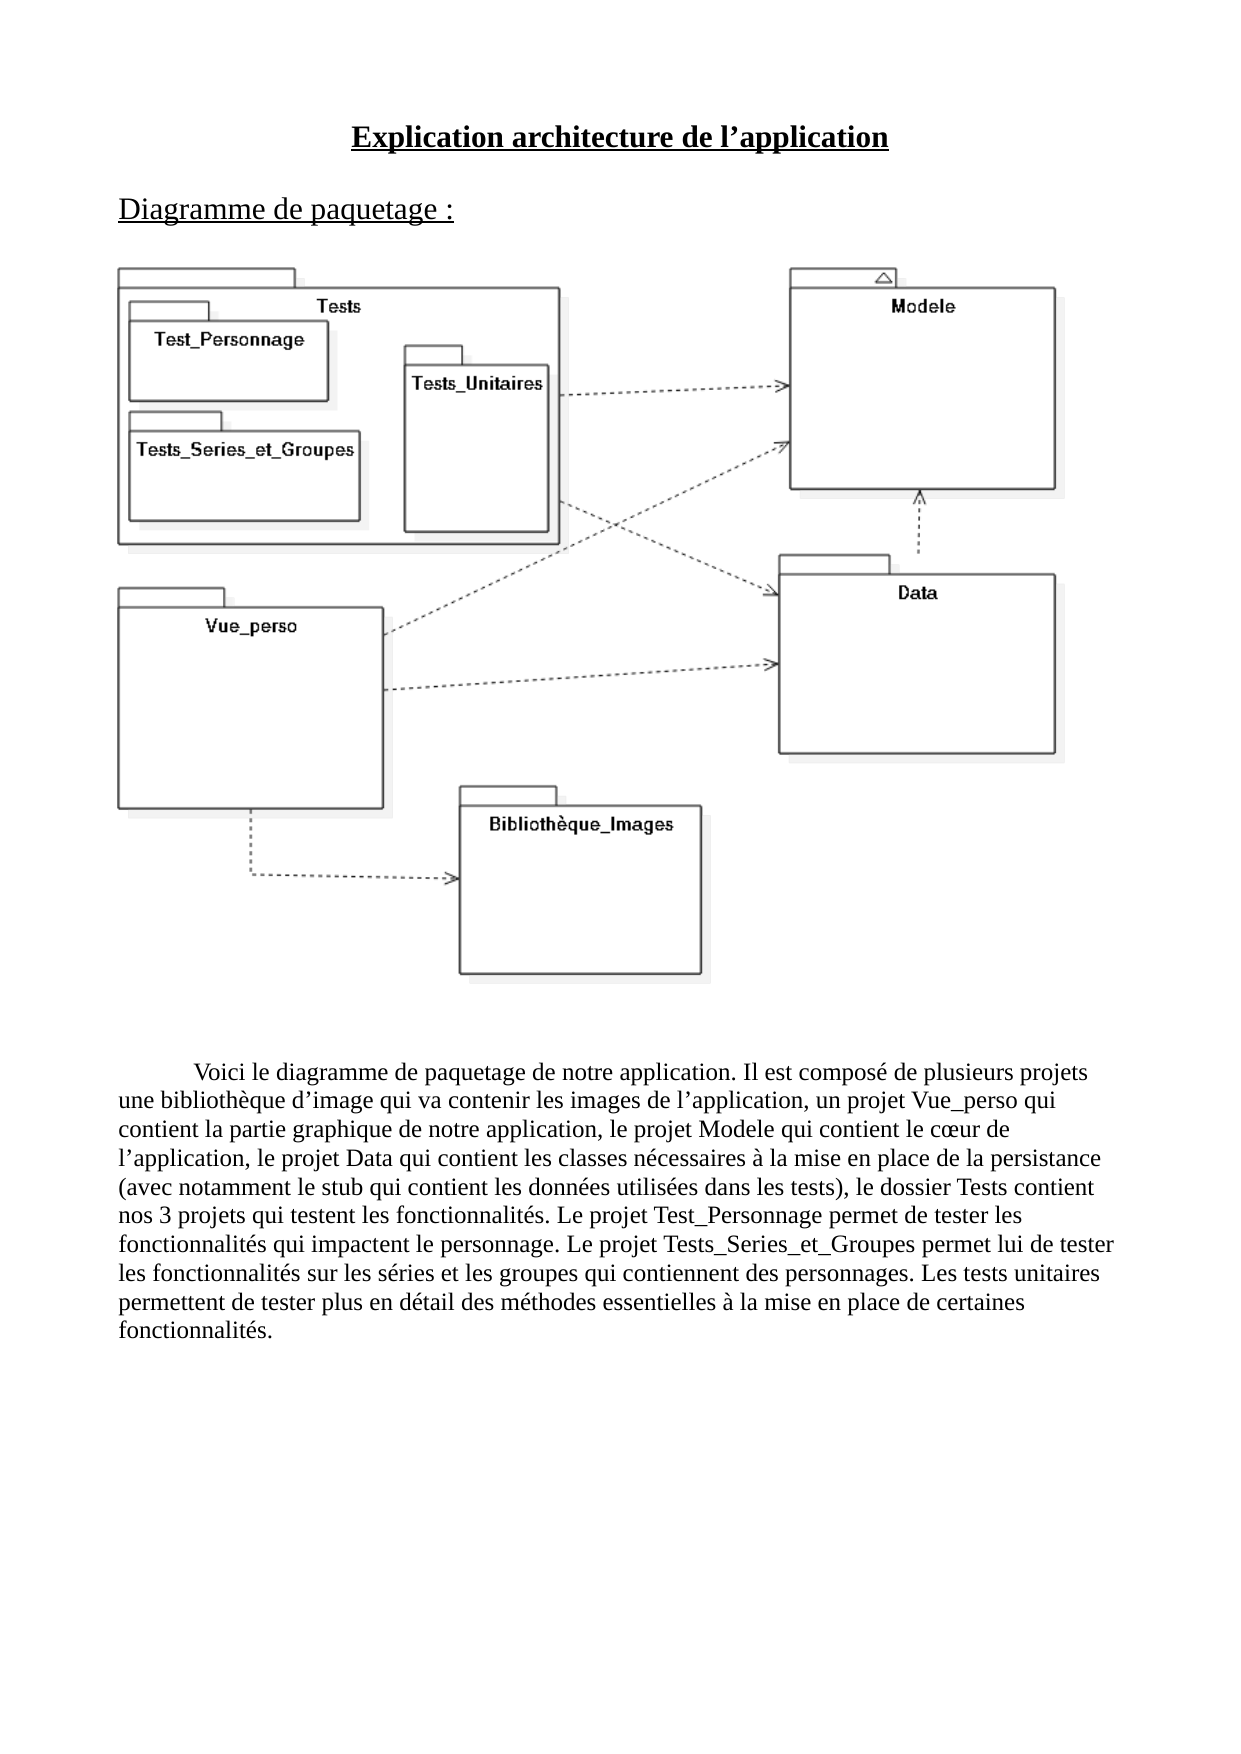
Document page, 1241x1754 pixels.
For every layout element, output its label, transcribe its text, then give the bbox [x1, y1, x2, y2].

text Voici le diagramme de paquetage de notre application. Il est composé de plusieurs projets une bibliothèque d’image qui va contenir les images de l’application, un projet Vue_perso qui contient la partie graphique de notre application, le projet Modele qui contient le cœur de l’application, le projet Data qui contient les classes nécessaires à la mise en place de la persistance (avec notamment le stub qui contient les données utilisées dans les tests), le dossier Tests contient nos 3 projets qui testent les fonctionnalités. Le projet Test_Personnage permet de tester les fonctionnalités qui impactent le personnage. Le projet Tests_Series_et_Groupes permet lui de tester les fonctionnalités sur les séries et les groupes qui contiennent des personnages. Les tests unitaires permettent de tester plus en détail des méthodes essentielles à la mise en place de certaines fonctionnalités. [118, 1057, 1122, 1344]
text Diagramme de paquetage : [118, 190, 1122, 226]
picture [105, 255, 1110, 1029]
text Explication architecture de l’application [118, 118, 1122, 154]
